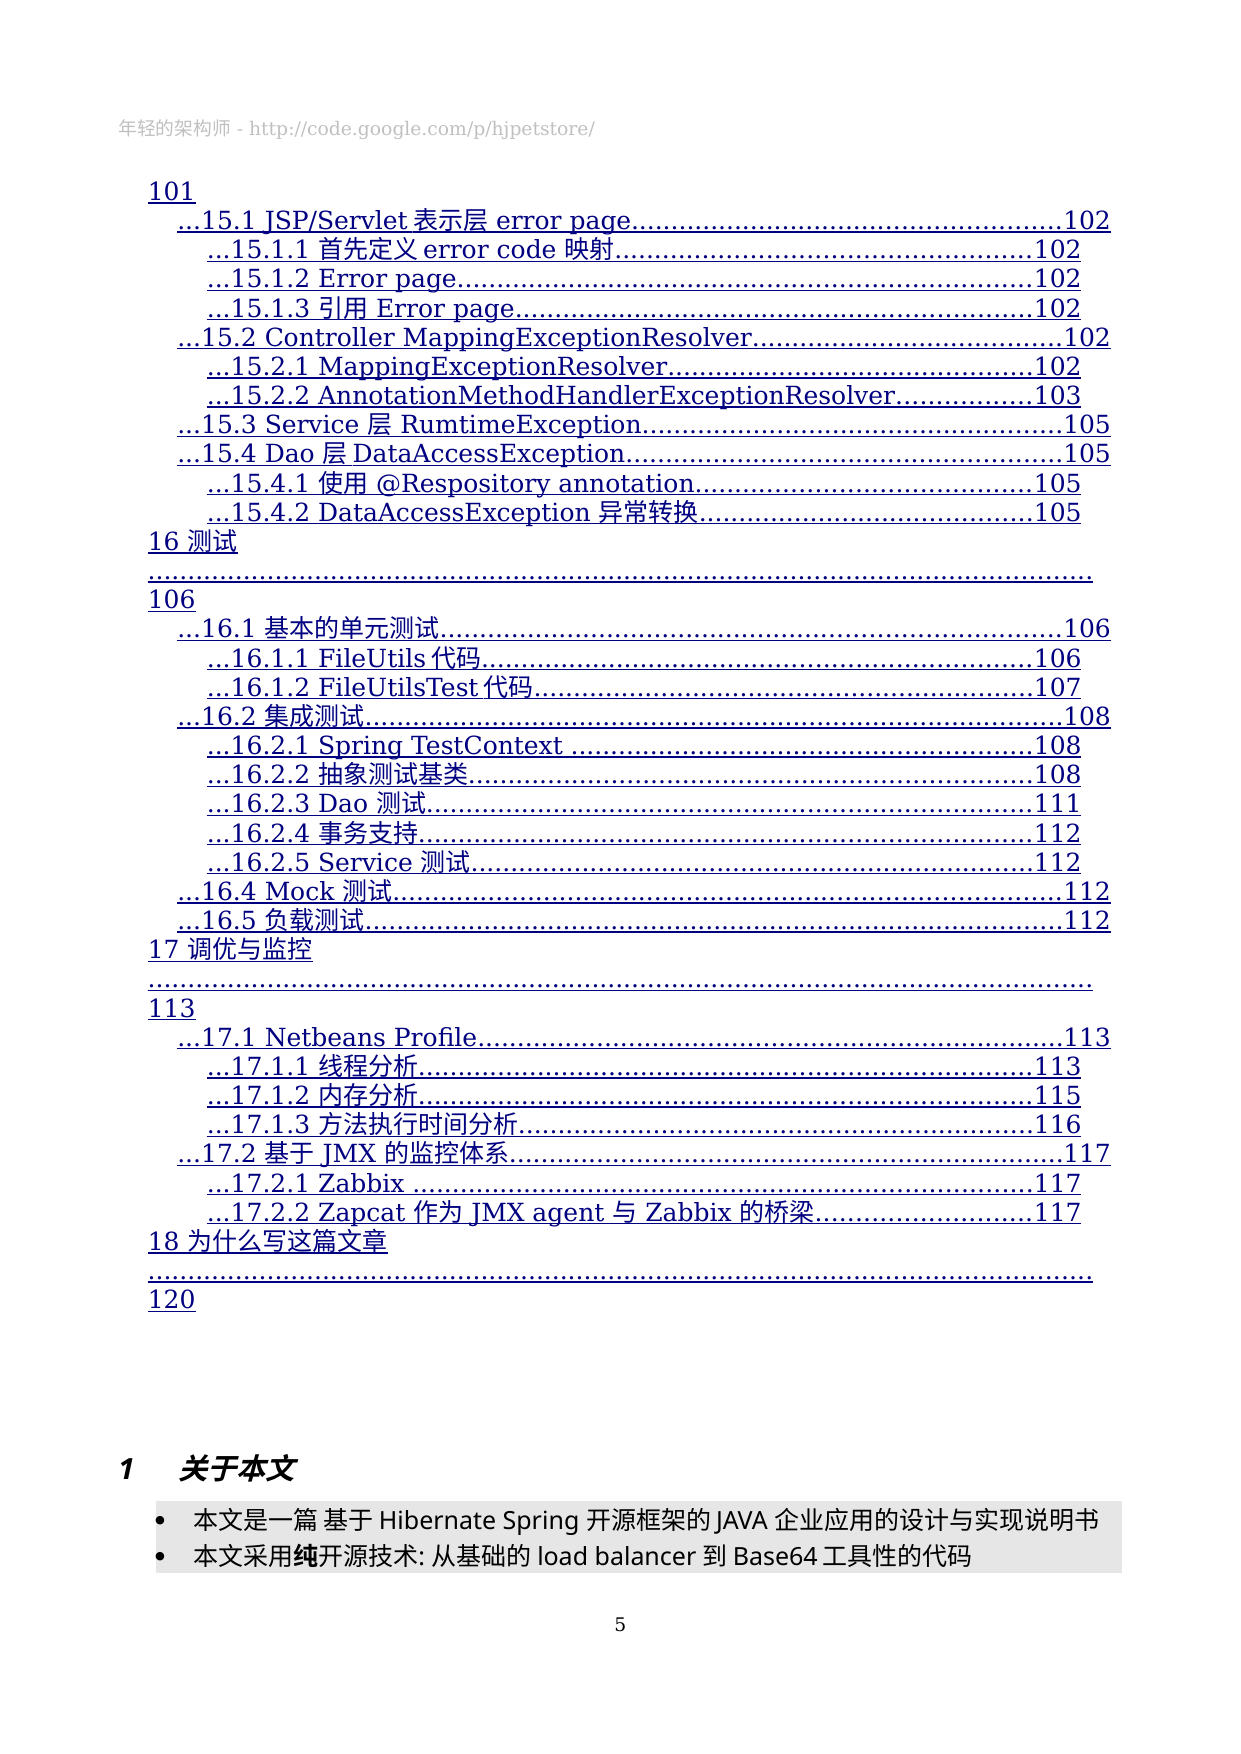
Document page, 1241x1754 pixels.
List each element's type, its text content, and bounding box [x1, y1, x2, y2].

text ...17.1 Netbeans Profile 113 [177, 1023, 1122, 1052]
text ...16.2.2 抽象测试基类 108 [207, 760, 1122, 789]
text ...15.2.2 AnnotationMethodHandlerExceptionResolver 103 [207, 381, 1122, 410]
text ...16.5 负载测试 112 [177, 906, 1122, 935]
text ...15.3 Service 层 RumtimeException 105 [177, 410, 1122, 439]
text ...15.1.1 首先定义error code 映射 102 [207, 235, 1122, 264]
text ...15.4.1 使用 @Respository annotation 105 [207, 469, 1122, 498]
text ...16.2.1 Spring TestContext 108 [207, 731, 1122, 760]
text ...15.1 JSP/Servlet表示层 error page 102 [177, 206, 1122, 235]
text ...15.2.1 MappingExceptionResolver 102 [207, 352, 1122, 381]
text ...16.1.2 FileUtilsTest代码 107 [207, 673, 1122, 702]
list 本文是一篇 基于Hibernate Spring 开源框架的JAVA 企业应用的设计与实现说明书 [156, 1501, 1122, 1537]
text ...16.2 集成测试 108 [177, 702, 1122, 731]
text ...16.2.5 Service 测试 112 [207, 848, 1122, 877]
text ...17.1.2 内存分析 115 [207, 1081, 1122, 1110]
text ...16.2.3 Dao 测试 111 [207, 789, 1122, 819]
text ...17.1.3 方法执行时间分析 116 [207, 1110, 1122, 1139]
text 15 异常处理 101 [148, 177, 1122, 206]
text ...16.4 Mock 测试 112 [177, 877, 1122, 906]
text ...17.1.1 线程分析 113 [207, 1052, 1122, 1081]
subtitle 关于本文 [118, 1446, 1122, 1488]
text ...15.2 Controller MappingExceptionResolver 102 [177, 323, 1122, 352]
text ...16.1 基本的单元测试 106 [177, 614, 1122, 644]
text ...15.4.2 DataAccessException 异常转换 105 [207, 498, 1122, 527]
text ...16.2.4 事务支持 112 [207, 819, 1122, 848]
text ...17.2.2 Zapcat 作为 JMX agent 与 Zabbix 的桥梁 117 [207, 1198, 1122, 1227]
text 18 为什么写这篇文章 120 [148, 1227, 1122, 1314]
text ...17.2 基于 JMX 的监控体系 117 [177, 1139, 1122, 1169]
text ...16.1.1 FileUtils代码 106 [207, 644, 1122, 673]
text ...17.2.1 Zabbix 117 [207, 1169, 1122, 1198]
text ...15.4 Dao 层DataAccessException 105 [177, 439, 1122, 469]
text 17 调优与监控 113 [148, 935, 1122, 1023]
text 16 测试 106 [148, 527, 1122, 614]
list 本文采用纯开源技术: 从基础的 load balancer 到Base64工具性的代码 [156, 1537, 1122, 1573]
text ...15.1.2 Error page 102 [207, 264, 1122, 294]
text ...15.1.3 引用 Error page 102 [207, 294, 1122, 323]
